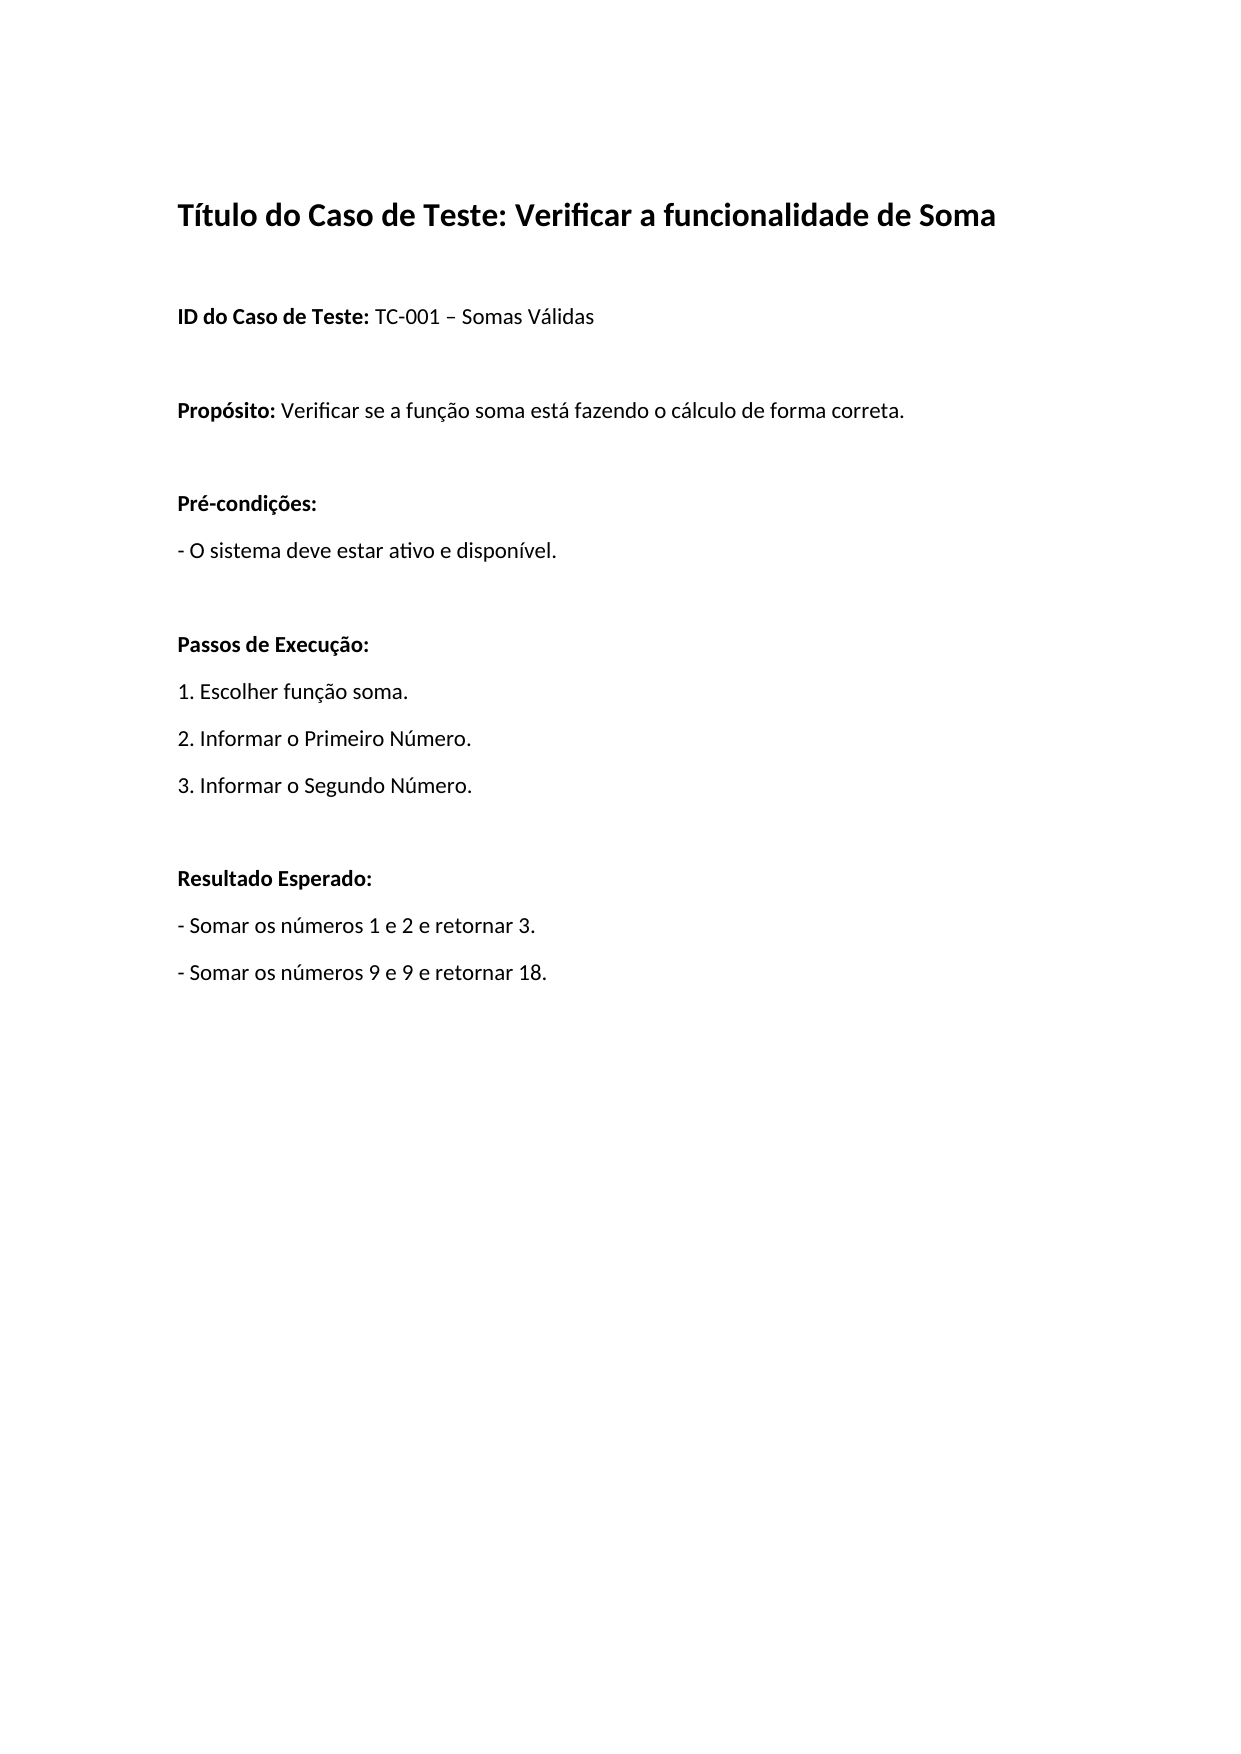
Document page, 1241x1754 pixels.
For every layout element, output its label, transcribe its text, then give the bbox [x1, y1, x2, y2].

text Resultado Esperado: [177, 864, 1063, 892]
text Propósito: Verificar se a função soma está fazendo o cálculo de forma correta. [177, 396, 1063, 424]
text - O sistema deve estar ativo e disponível. [177, 536, 1063, 564]
text 2. Informar o Primeiro Número. [177, 724, 1063, 752]
text - Somar os números 9 e 9 e retornar 18. [177, 958, 1063, 986]
text Título do Caso de Teste: Verificar a funcionalidade de Soma [177, 194, 1063, 235]
text Passos de Execução: [177, 630, 1063, 658]
text - Somar os números 1 e 2 e retornar 3. [177, 911, 1063, 939]
text 1. Escolher função soma. [177, 677, 1063, 705]
text 3. Informar o Segundo Número. [177, 771, 1063, 799]
text Pré-condições: [177, 489, 1063, 517]
text ID do Caso de Teste: TC-001 – Somas Válidas [177, 302, 1063, 330]
